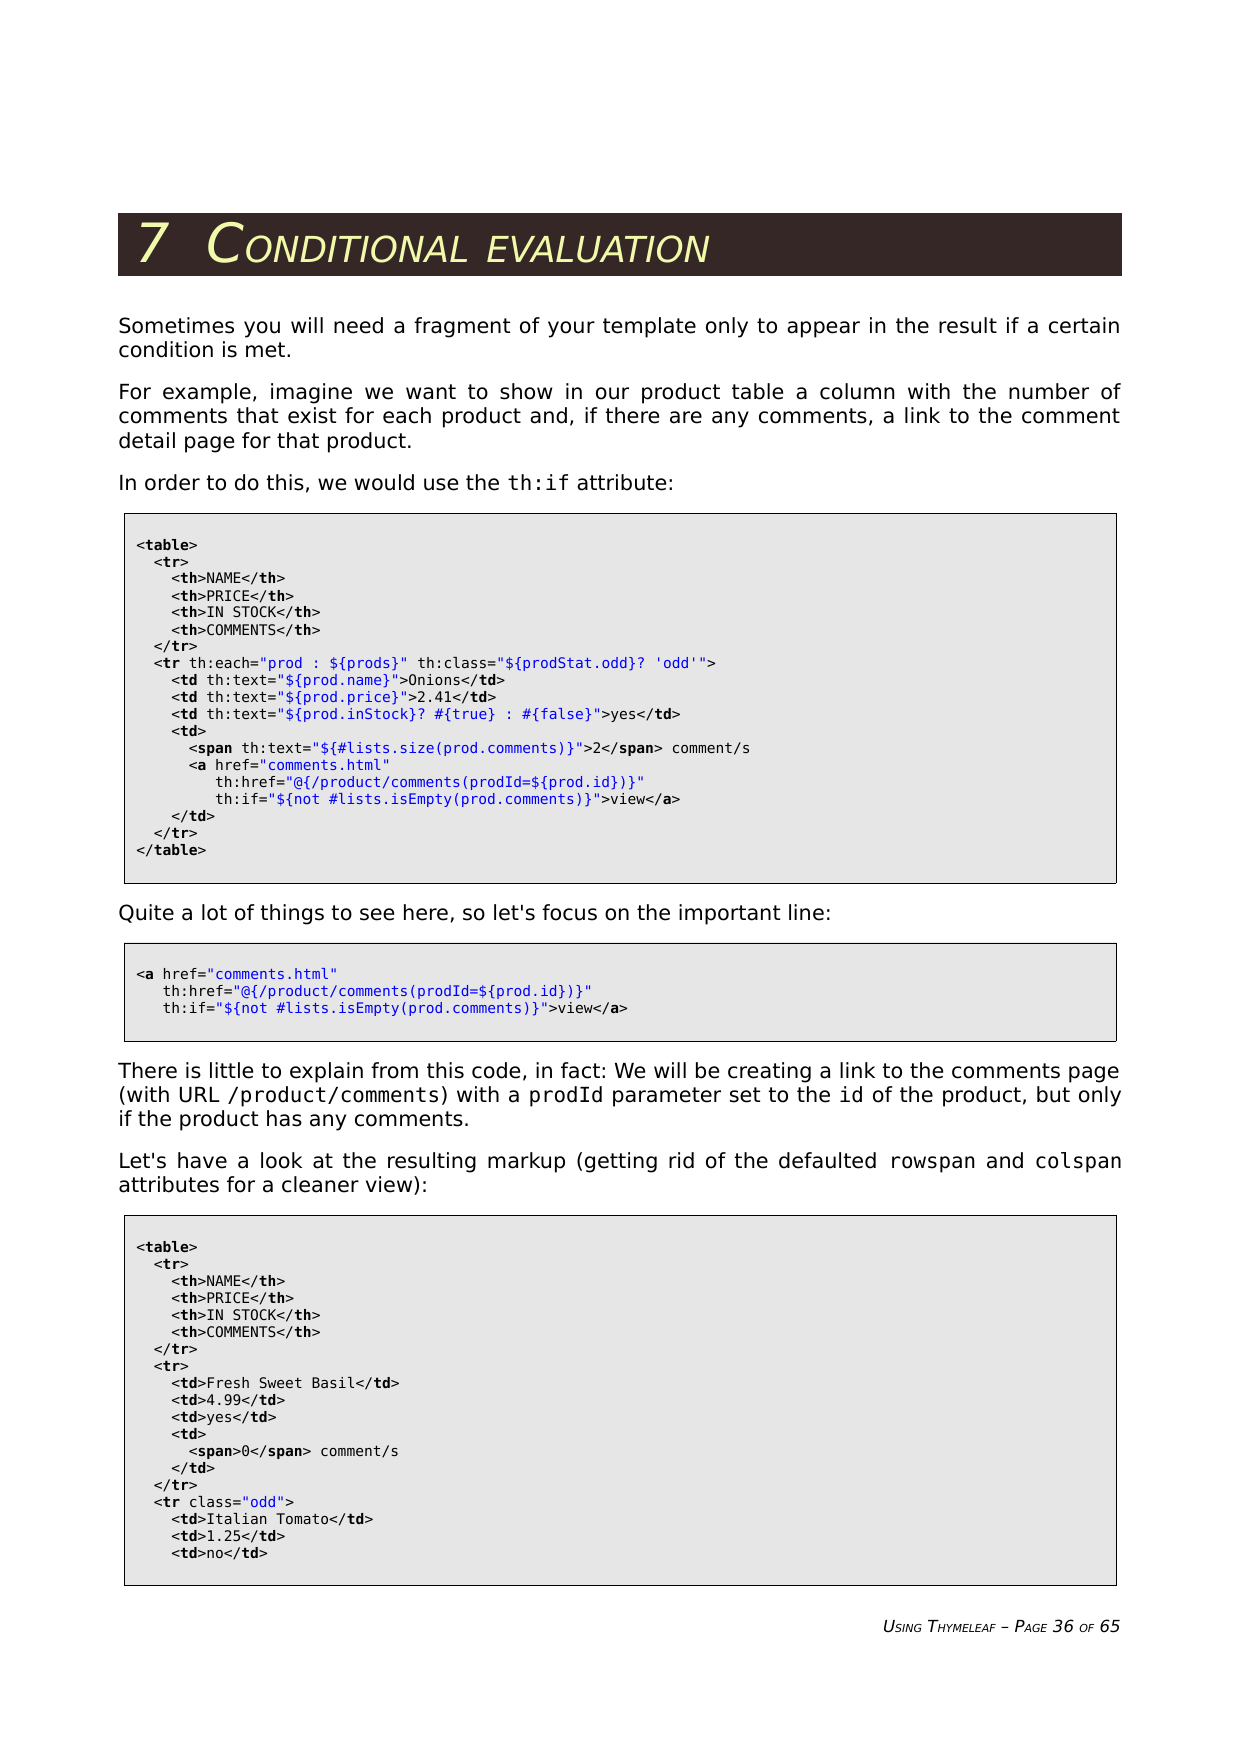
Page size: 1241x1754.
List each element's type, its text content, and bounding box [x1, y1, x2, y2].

text Sometimes you will need a fragment of your template only to appear in the result if a certain condition is met. [118, 314, 1122, 362]
text Let's have a look at the resulting markup (getting rid of the defaulted rowspan and colspan attributes for a cleaner view): [118, 1149, 1122, 1198]
text There is little to explain from this code, in fact: We will be creating a link to the comments page (with URL /product/comments) with a prodId parameter set to the id of the product, but only if the product has any comments. [118, 1059, 1122, 1131]
text For example, imagine we want to show in our product table a column with the number of comments that exist for each product and, if there are any comments, a link to the comment detail page for that product. [118, 380, 1122, 453]
text In order to do this, we would use the th:if attribute: [118, 471, 1122, 495]
text <table> <tr> <th>NAME</th> <th>PRICE</th> <th>IN STOCK</th> <th>COMMENTS</th> </tr> <tr th:each="prod : ${prods}" th:class="${prodStat.odd}? 'odd'"> <td th:text="${prod.name}">Onions</td> <td th:text="${prod.price}">2.41</td> <td th:text="${prod.inStock}? #{true} : #{false}">yes</td> <td> <span th:text="${#lists.size(prod.comments)}">2</span> comment/s <a href="comments.html" th:href="@{/product/comments(prodId=${prod.id})}" th:if="${not #lists.isEmpty(prod.comments)}">view</a> </td> </tr> </table> [125, 514, 1116, 883]
text <table> <tr> <th>NAME</th> <th>PRICE</th> <th>IN STOCK</th> <th>COMMENTS</th> </tr> <tr> <td>Fresh Sweet Basil</td> <td>4.99</td> <td>yes</td> <td> <span>0</span> comment/s </td> </tr> <tr class="odd"> <td>Italian Tomato</td> <td>1.25</td> <td>no</td> [125, 1216, 1116, 1585]
text <a href="comments.html" th:href="@{/product/comments(prodId=${prod.id})}" th:if="${not #lists.isEmpty(prod.comments)}">view</a> [125, 944, 1116, 1041]
text Quite a lot of things to see here, so let's focus on the important line: [118, 901, 1122, 925]
subtitle Conditional evaluation [118, 213, 1122, 276]
